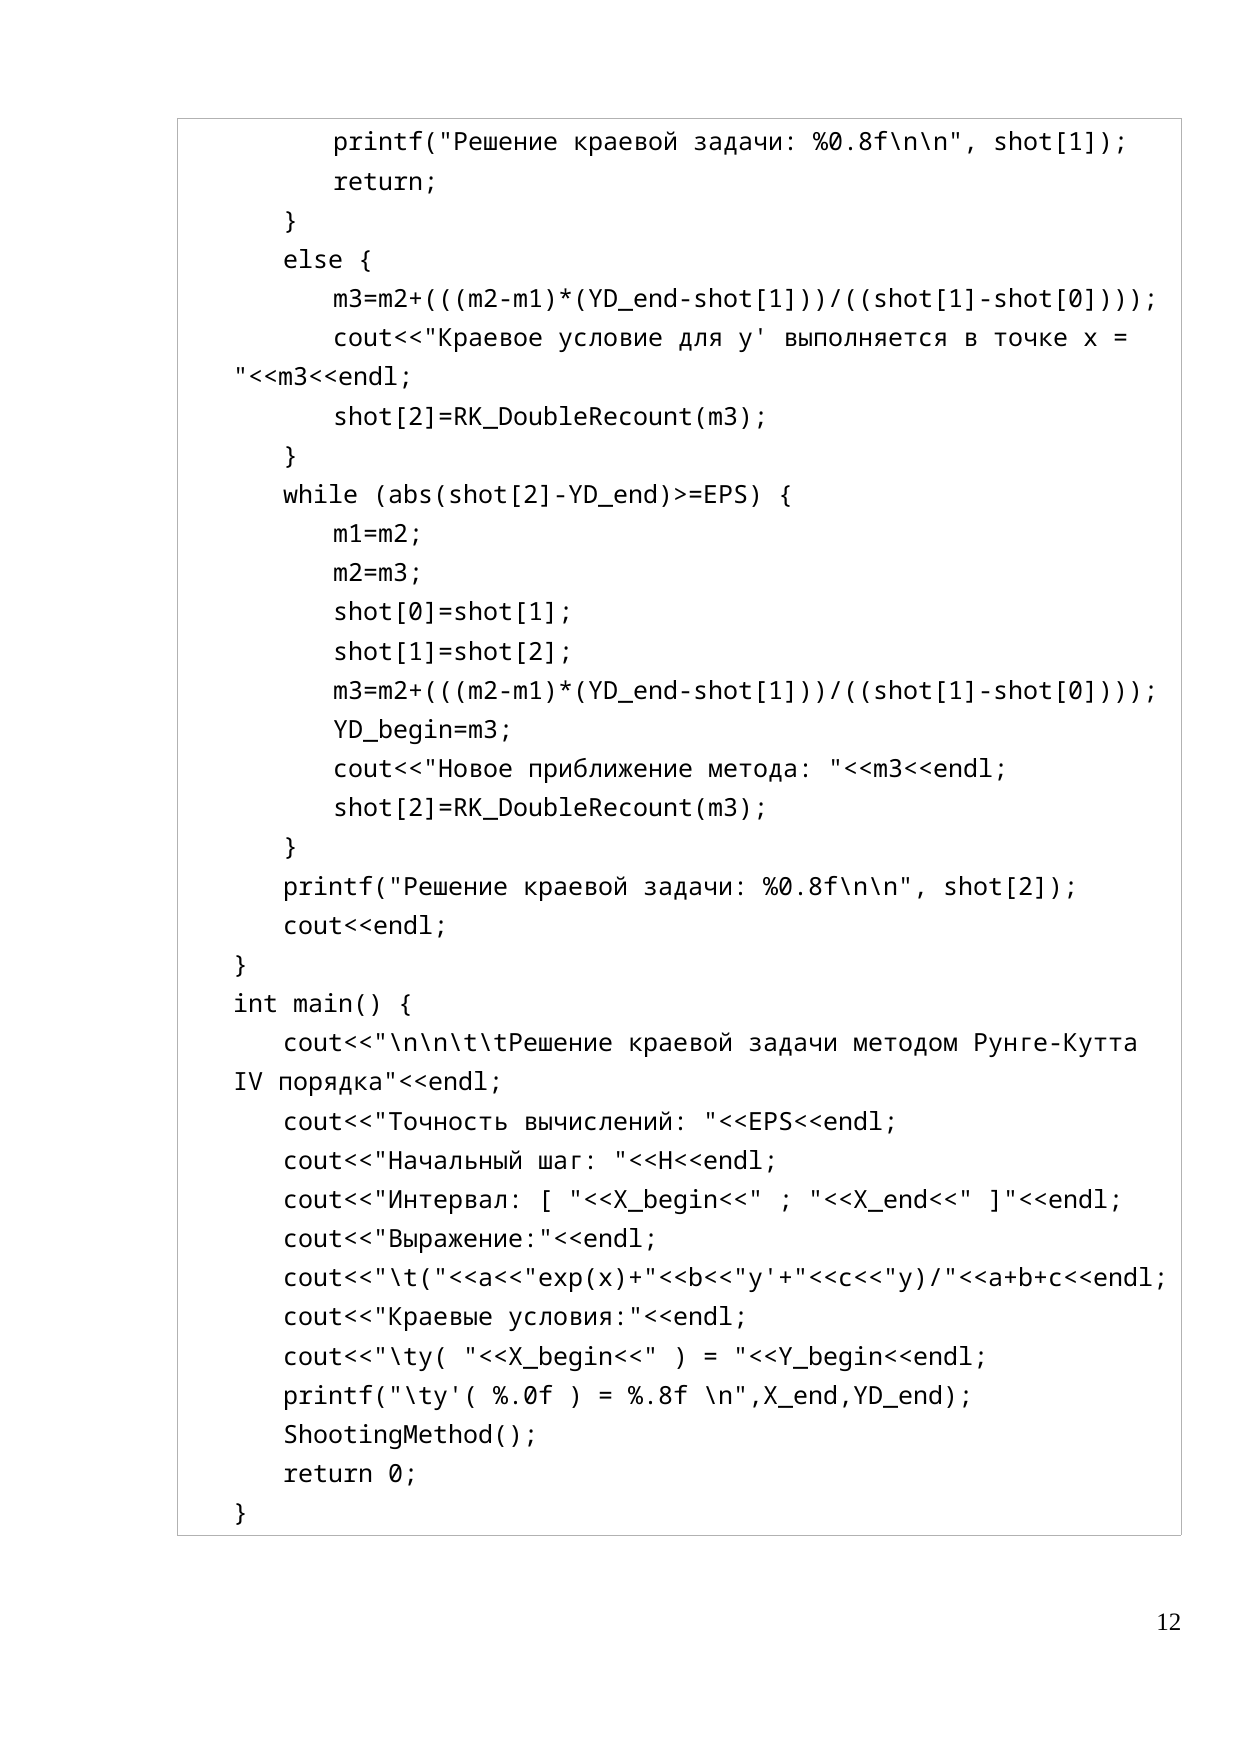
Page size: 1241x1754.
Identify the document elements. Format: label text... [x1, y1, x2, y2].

table_header printf("Решение краевой задачи: %0.8f\n\n", shot[1]); return; } else { m3=m2+(((m2-m1)*(YD_end-shot[1]))/((shot[1]-shot[0]))); cout<<"Краевое условие для y' выполняется в точке x = "<<m3<<endl; shot[2]=RK_DoubleRecount(m3); } while (abs(shot[2]-YD_end)>=EPS) { m1=m2; m2=m3; shot[0]=shot[1]; shot[1]=shot[2]; m3=m2+(((m2-m1)*(YD_end-shot[1]))/((shot[1]-shot[0]))); YD_begin=m3; cout<<"Новое приближение метода: "<<m3<<endl; shot[2]=RK_DoubleRecount(m3); } printf("Решение краевой задачи: %0.8f\n\n", shot[2]); cout<<endl; } int main() { cout<<"\n\n\t\tРешение краевой задачи методом Рунге-Кутта IV порядка"<<endl; cout<<"Точность вычислений: "<<EPS<<endl; cout<<"Начальный шаг: "<<H<<endl; cout<<"Интервал: [ "<<X_begin<<" ; "<<X_end<<" ]"<<endl; cout<<"Выражение:"<<endl; cout<<"\t("<<a<<"exp(x)+"<<b<<"y'+"<<c<<"y)/"<<a+b+c<<endl; cout<<"Краевые условия:"<<endl; cout<<"\ty( "<<X_begin<<" ) = "<<Y_begin<<endl; printf("\ty'( %.0f ) = %.8f \n",X_end,YD_end); ShootingMethod(); return 0; } [178, 119, 1181, 1534]
